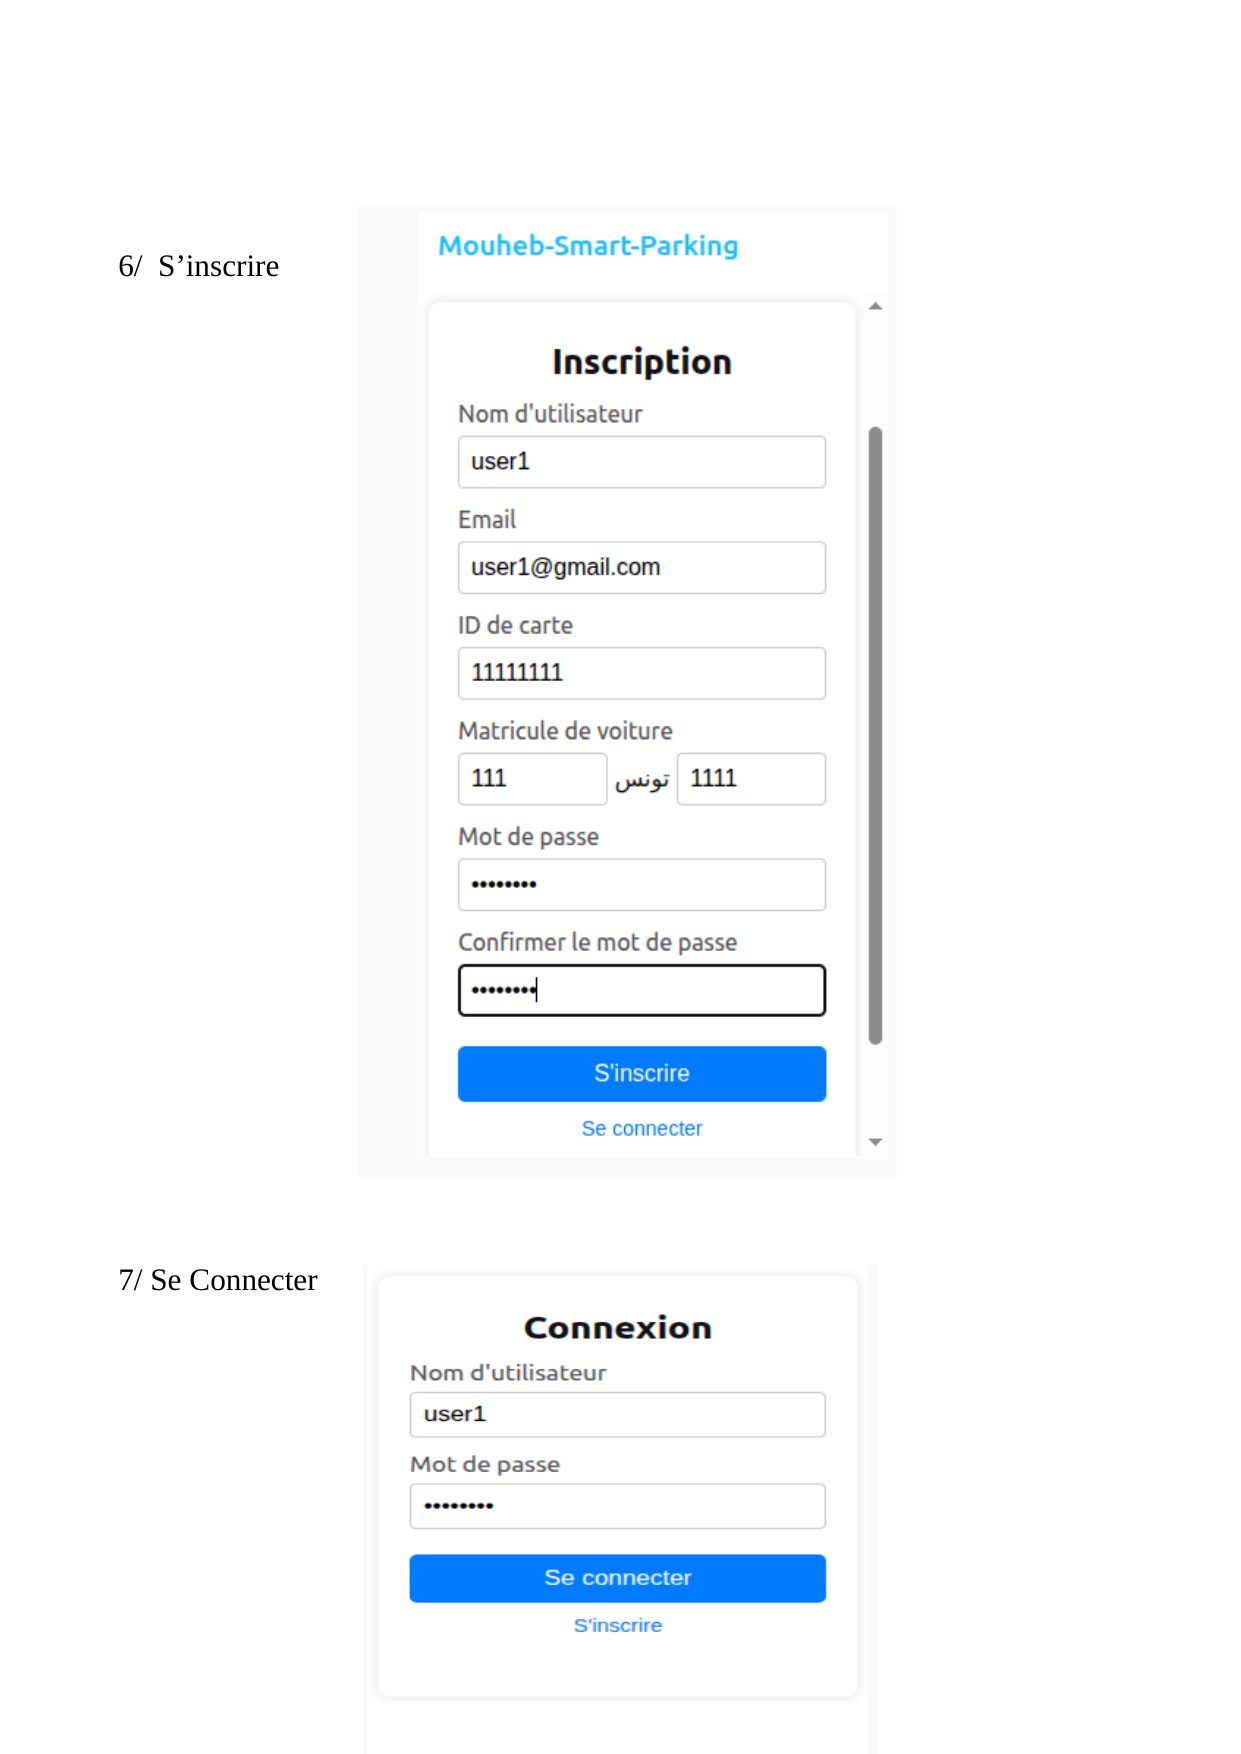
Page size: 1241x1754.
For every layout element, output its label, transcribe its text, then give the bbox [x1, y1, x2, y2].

text [897, 247, 1122, 283]
text 7/ Se Connecter [118, 1261, 1122, 1297]
picture [363, 1265, 878, 1754]
text 6/ S’inscrire [118, 247, 357, 283]
picture [357, 205, 897, 1177]
